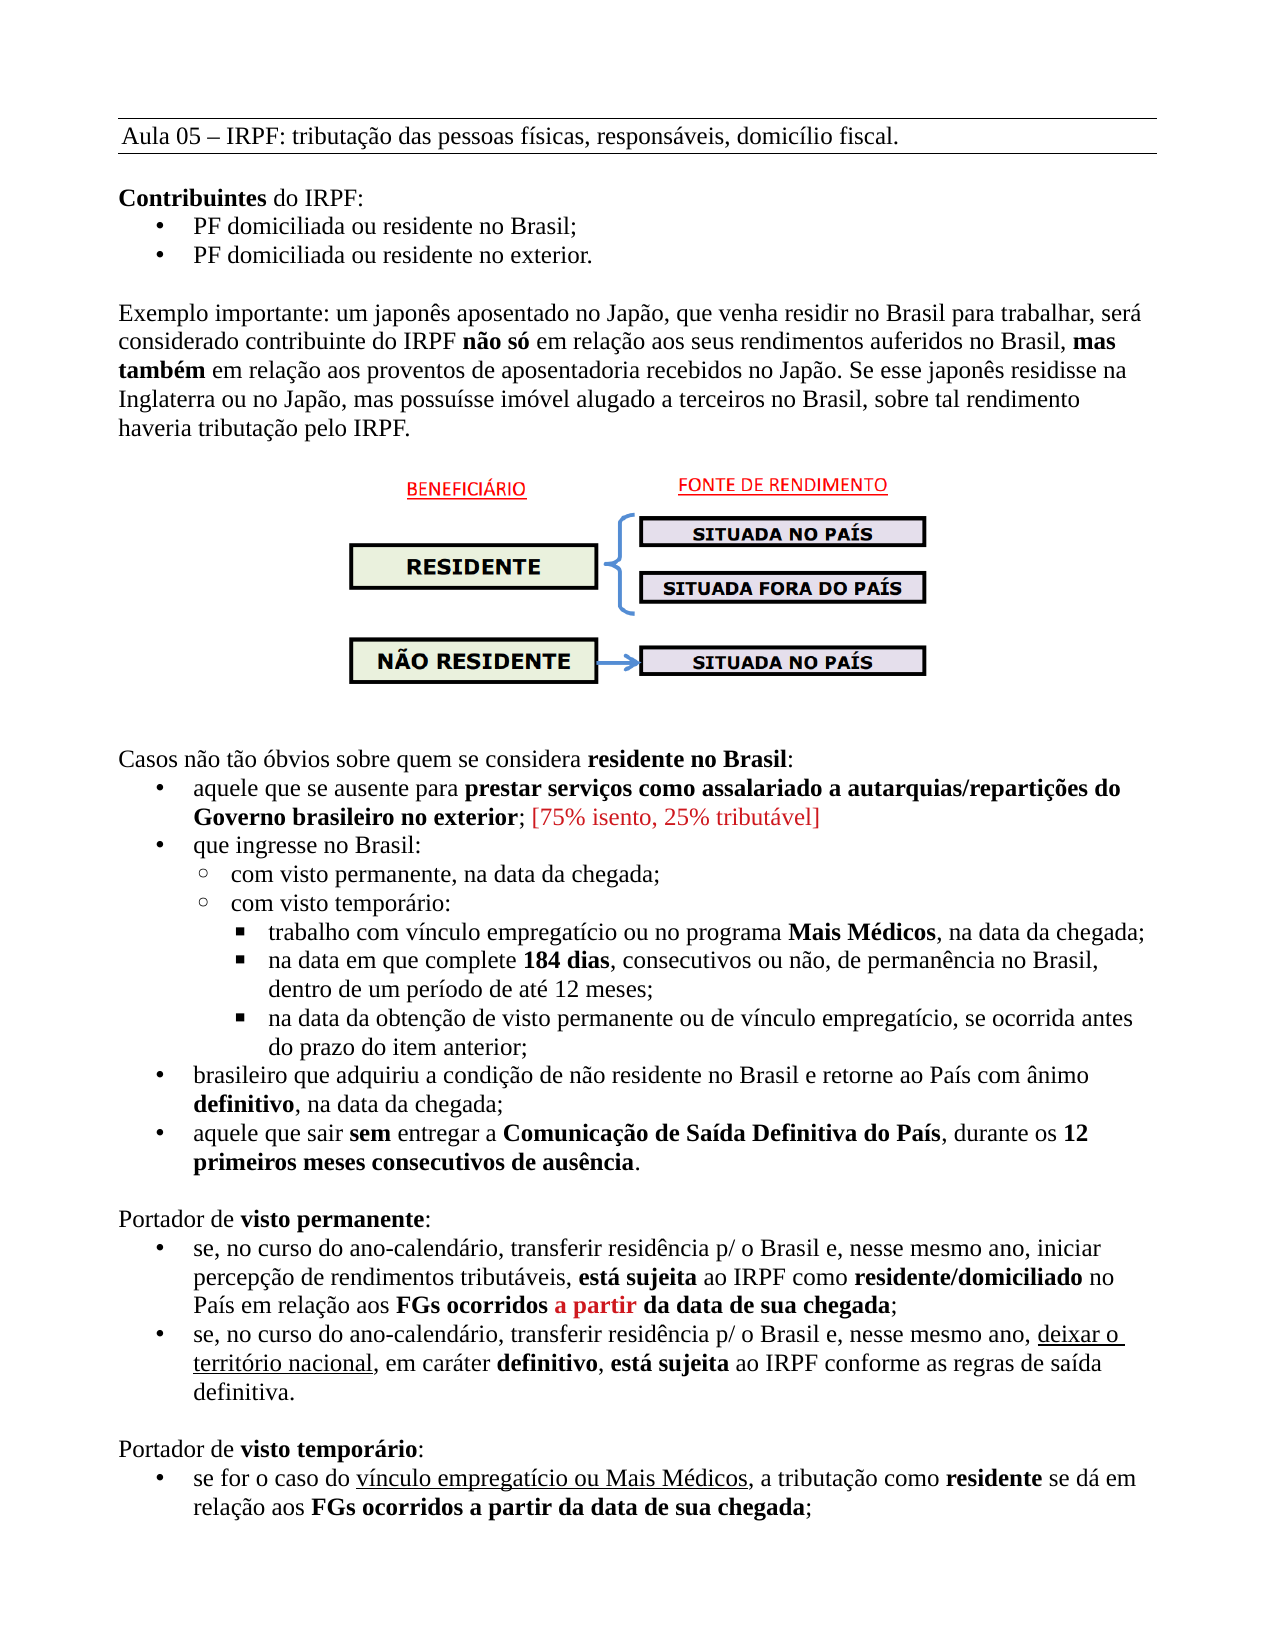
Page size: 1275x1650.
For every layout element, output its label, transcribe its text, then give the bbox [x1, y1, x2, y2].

list na data da obtenção de visto permanente ou de vínculo empregatício, se ocorrida antes do prazo do item anterior; [231, 1003, 1157, 1061]
list se, no curso do ano-calendário, transferir residência p/ o Brasil e, nesse mesmo ano, deixar o território nacional, em caráter definitivo, está sujeita ao IRPF conforme as regras de saída definitiva. [156, 1319, 1157, 1406]
picture [345, 470, 930, 687]
text Exemplo importante: um japonês aposentado no Japão, que venha residir no Brasil para trabalhar, será considerado contribuinte do IRPF não só em relação aos seus rendimentos auferidos no Brasil, mas também em relação aos proventos de aposentadoria recebidos no Japão. Se esse japonês residisse na Inglaterra ou no Japão, mas possuísse imóvel alugado a terceiros no Brasil, sobre tal rendimento haveria tributação pelo IRPF. [118, 298, 1157, 441]
list com visto temporário: [193, 888, 1157, 917]
list na data em que complete 184 dias, consecutivos ou não, de permanência no Brasil, dentro de um período de até 12 meses; [231, 946, 1157, 1003]
list que ingresse no Brasil: [156, 831, 1157, 859]
text Contribuintes do IRPF: [118, 183, 1157, 211]
list com visto permanente, na data da chegada; [193, 859, 1157, 888]
list trabalho com vínculo empregatício ou no programa Mais Médicos, na data da chegada; [231, 917, 1157, 946]
list aquele que sair sem entregar a Comunicação de Saída Definitiva do País, durante os 12 primeiros meses consecutivos de ausência. [156, 1118, 1157, 1176]
text Portador de visto permanente: [118, 1204, 1157, 1233]
list se, no curso do ano-calendário, transferir residência p/ o Brasil e, nesse mesmo ano, iniciar percepção de rendimentos tributáveis, está sujeita ao IRPF como residente/domiciliado no País em relação aos FGs ocorridos a partir da data de sua chegada; [156, 1233, 1157, 1319]
text Casos não tão óbvios sobre quem se considera residente no Brasil: [118, 744, 1157, 773]
list PF domiciliada ou residente no exterior. [156, 240, 1157, 269]
list brasileiro que adquiriu a condição de não residente no Brasil e retorne ao País com ânimo definitivo, na data da chegada; [156, 1061, 1157, 1118]
text Portador de visto temporário: [118, 1434, 1157, 1463]
list se for o caso do vínculo empregatício ou Mais Médicos, a tributação como residente se dá em relação aos FGs ocorridos a partir da data de sua chegada; [156, 1463, 1157, 1521]
list aquele que se ausente para prestar serviços como assalariado a autarquias/repartições do Governo brasileiro no exterior; [75% isento, 25% tributável] [156, 773, 1157, 831]
list PF domiciliada ou residente no Brasil; [156, 211, 1157, 240]
